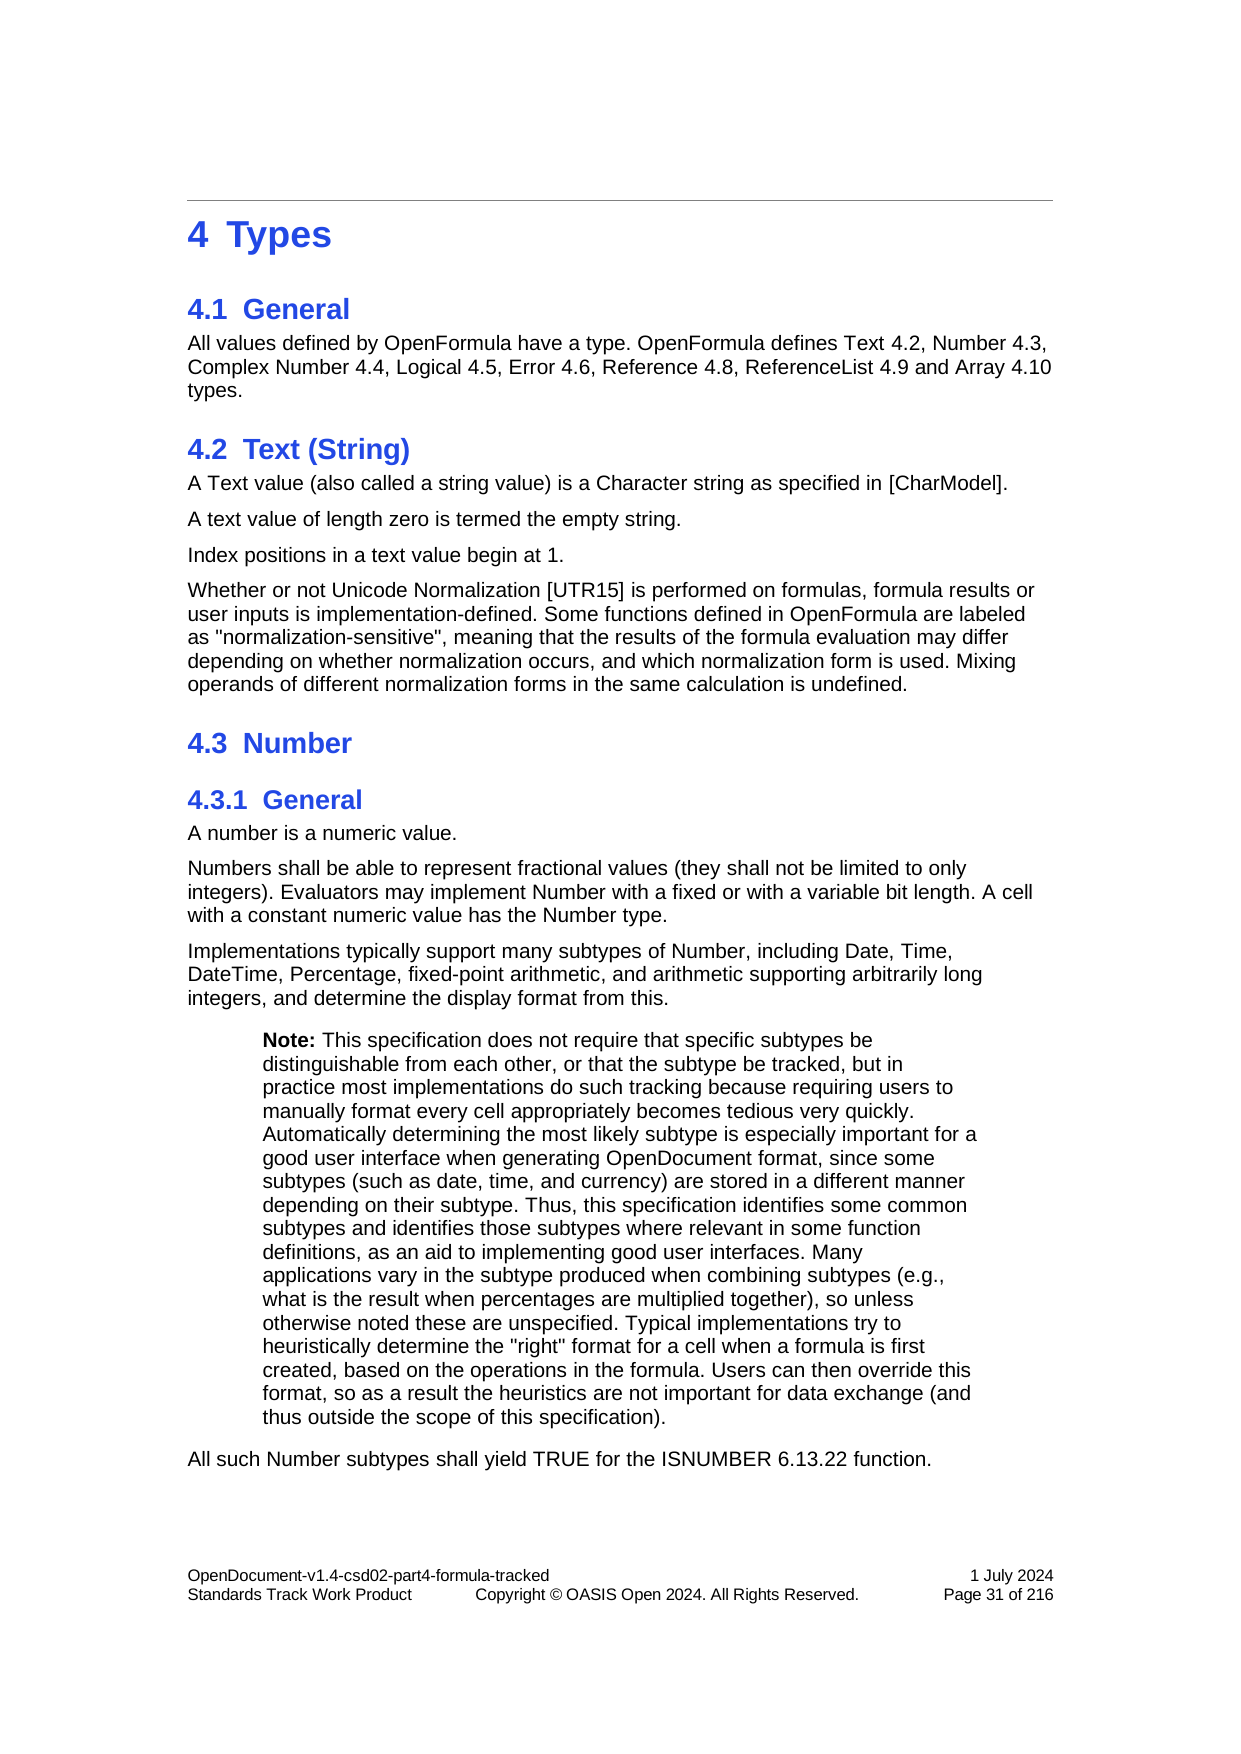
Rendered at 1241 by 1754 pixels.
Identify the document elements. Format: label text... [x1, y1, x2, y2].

subtitle Types [187, 201, 1053, 256]
text A Text value (also called a string value) is a Character string as specified in [CharModel]. [187, 472, 1053, 495]
text Note: This specification does not require that specific subtypes be distinguishable from each other, or that the subtype be tracked, but in practice most implementations do such tracking because requiring users to manually format every cell appropriately becomes tedious very quickly. Automatically determining the most likely subtype is especially important for a good user interface when generating OpenDocument format, since some subtypes (such as date, time, and currency) are stored in a different manner depending on their subtype. Thus, this specification identifies some common subtypes and identifies those subtypes where relevant in some function definitions, as an aid to implementing good user interfaces. Many applications vary in the subtype produced when combining subtypes (e.g., what is the result when percentages are multiplied together), so unless otherwise noted these are unspecified. Typical implementations try to heuristically determine the "right" format for a cell when a formula is first created, based on the operations in the formula. Users can then override this format, so as a result the heuristics are not important for data exchange (and thus outside the scope of this specification). [262, 1028, 978, 1429]
subtitle Text (String) [187, 433, 1053, 466]
subtitle General [187, 293, 1053, 326]
text Index positions in a text value begin at 1. [187, 543, 1053, 567]
text All such Number subtypes shall yield TRUE for the ISNUMBER 6.13.22 function. [187, 1447, 1053, 1471]
text Implementations typically support many subtypes of Number, including Date, Time, DateTime, Percentage, fixed-point arithmetic, and arithmetic supporting arbitrarily long integers, and determine the display format from this. [187, 939, 1053, 1010]
text All values defined by OpenFormula have a type. OpenFormula defines Text 4.2, Number 4.3, Complex Number 4.4, Logical 4.5, Error 4.6, Reference 4.8, ReferenceList 4.9 and Array 4.10 types. [187, 332, 1053, 402]
subtitle General [187, 785, 1053, 815]
text Whether or not Unicode Normalization [UTR15] is performed on formulas, formula results or user inputs is implementation-defined. Some functions defined in OpenFormula are labeled as "normalization-sensitive", meaning that the results of the formula evaluation may differ depending on whether normalization occurs, and which normalization form is used. Mixing operands of different normalization forms in the same calculation is undefined. [187, 579, 1053, 696]
text Numbers shall be able to represent fractional values (they shall not be limited to only integers). Evaluators may implement Number with a fixed or with a variable bit length. A cell with a constant numeric value has the Number type. [187, 857, 1053, 927]
text A number is a numeric value. [187, 821, 1053, 844]
text A text value of length zero is termed the empty string. [187, 507, 1053, 531]
subtitle Number [187, 727, 1053, 760]
